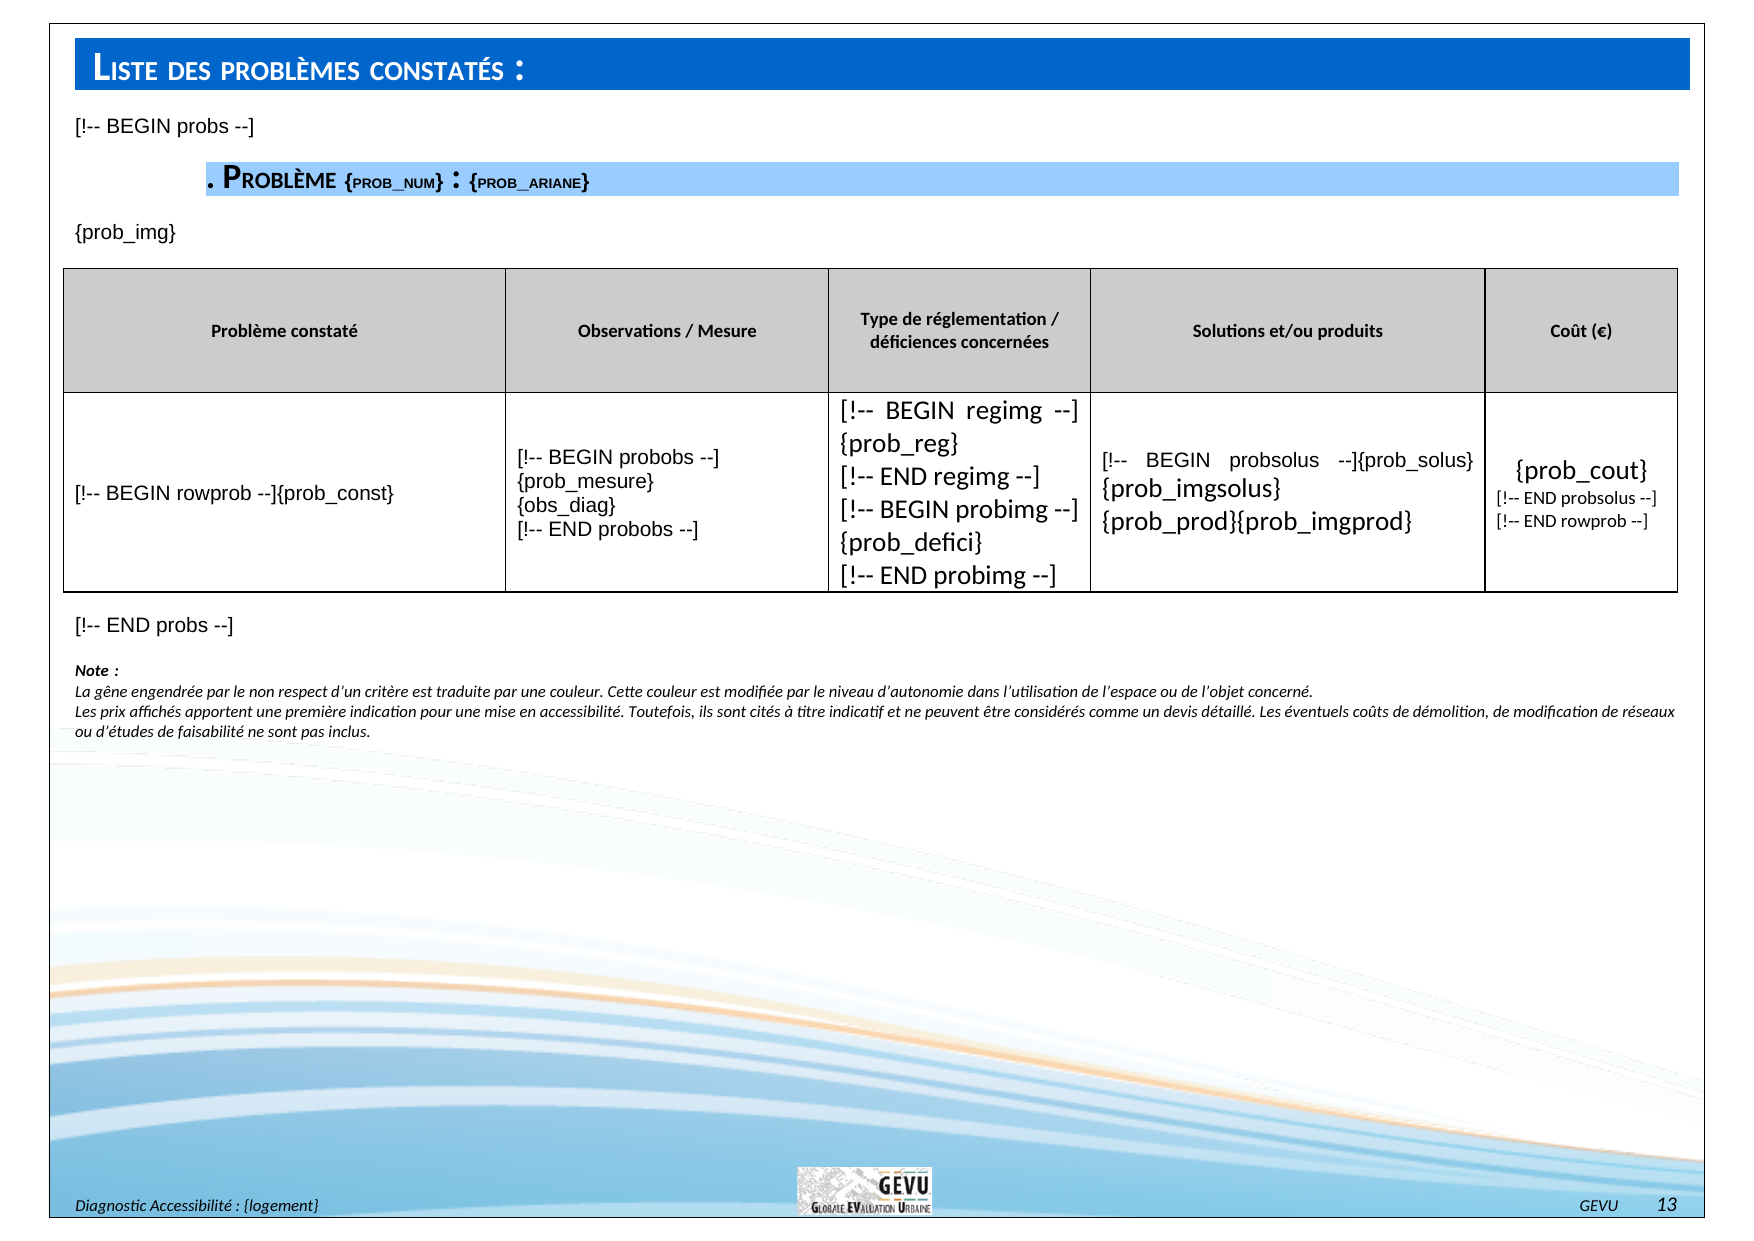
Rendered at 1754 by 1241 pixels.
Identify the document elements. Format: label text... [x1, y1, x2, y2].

picture [476, 850, 1277, 1217]
table_cell [!-- BEGIN probsolus --]{prob_solus}{prob_imgsolus} {prob_prod}{prob_imgprod} [1091, 393, 1484, 591]
table_cell {prob_cout} [!-- END probsolus --][!-- END rowprob --] [1486, 393, 1677, 591]
table_header Type de réglementation / déficiences concernées [829, 269, 1090, 392]
table_header Problème constaté [64, 269, 505, 392]
table_cell [!-- BEGIN regimg --]{prob_reg} [!-- END regimg --] [!-- BEGIN probimg --]{prob_defici} [!-- END probimg --] [829, 393, 1090, 591]
subtitle Liste des problèmes constatés : [75, 38, 1690, 90]
subtitle Problème {prob_num} : {prob_ariane} [206, 162, 1679, 196]
table_cell [!-- BEGIN rowprob --]{prob_const} [64, 393, 505, 591]
table_header Observations / Mesure [506, 269, 828, 392]
text Les prix affichés apportent une première indication pour une mise en accessibilité. Toutefois, ils sont cités à titre indicatif et ne peuvent être considérés comme un devis détaillé. Les éventuels coûts de démolition, de modification de réseaux ou d’études de faisabilité ne sont pas inclus. [75, 701, 1679, 742]
table_header Solutions et/ou produits [1091, 269, 1484, 392]
text Note : [75, 661, 1679, 681]
table_cell [!-- BEGIN probobs --]{prob_mesure} {obs_diag} [!-- END probobs --] [506, 393, 828, 591]
table_header Coût (€) [1486, 269, 1677, 392]
text La gêne engendrée par le non respect d’un critère est traduite par une couleur. Cette couleur est modifiée par le niveau d’autonomie dans l’utilisation de l’espace ou de l’objet concerné. [75, 681, 1679, 701]
text {prob_img} [75, 219, 1679, 243]
text [!-- BEGIN probs --] [75, 114, 1679, 138]
text [!-- END probs --] [75, 613, 1679, 637]
